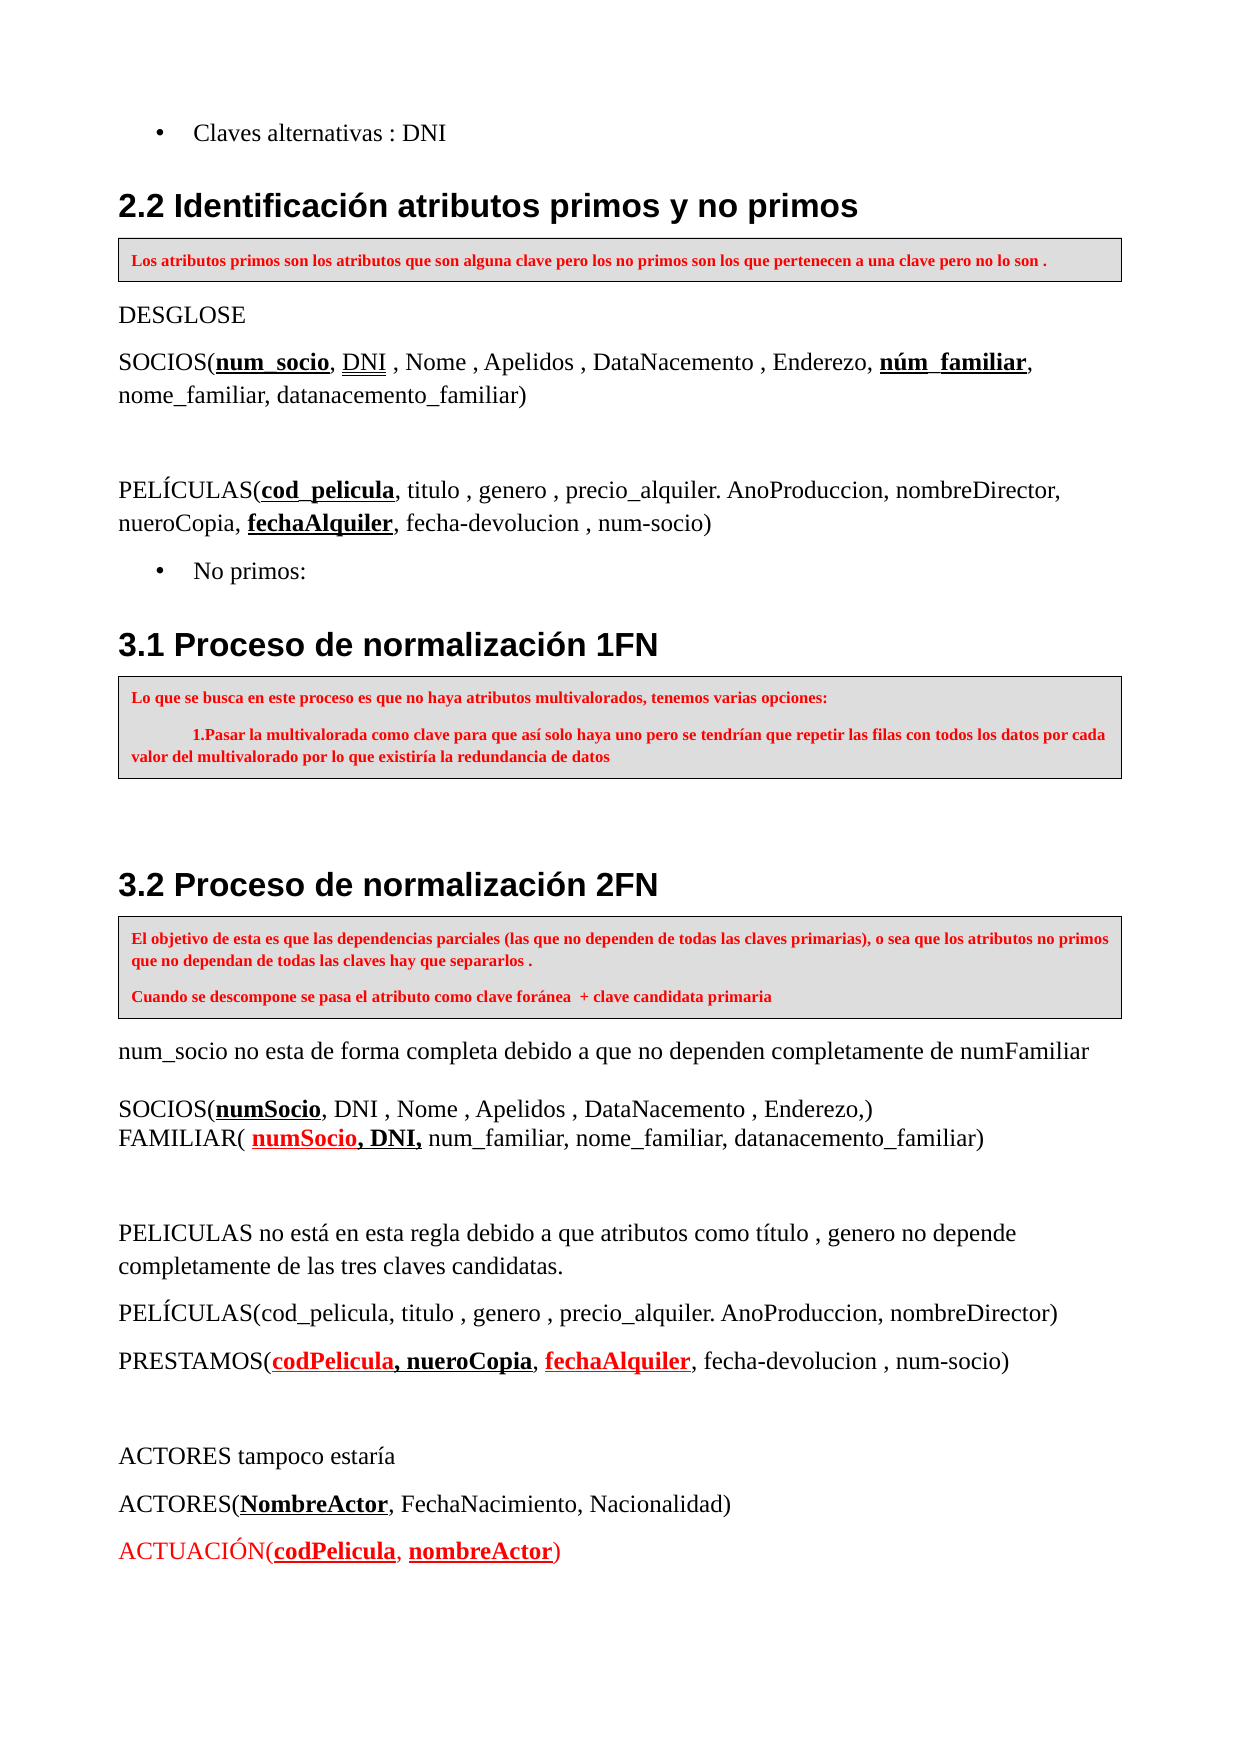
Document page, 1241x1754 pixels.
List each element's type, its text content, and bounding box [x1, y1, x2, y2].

list No primos: [156, 556, 1122, 585]
text PELÍCULAS(cod_pelicula, titulo , genero , precio_alquiler. AnoProduccion, nombreDirector, nueroCopia, fechaAlquiler, fecha-devolucion , num-socio) [118, 476, 1122, 537]
text PELÍCULAS(cod_pelicula, titulo , genero , precio_alquiler. AnoProduccion, nombreDirector) [118, 1298, 1122, 1327]
text ACTORES tampoco estaría [118, 1441, 1122, 1470]
subtitle 2.2 Identificación atributos primos y no primos [118, 187, 1122, 225]
text Lo que se busca en este proceso es que no haya atributos multivalorados, tenemos varias opciones: [119, 677, 1121, 707]
subtitle 3.2 Proceso de normalización 2FN [118, 865, 1122, 903]
text ACTORES(NombreActor, FechaNacimiento, Nacionalidad) [118, 1489, 1122, 1518]
text ACTUACIÓN(codPelicula, nombreActor) [118, 1536, 1122, 1565]
text El objetivo de esta es que las dependencias parciales (las que no dependen de todas las claves primarias), o sea que los atributos no primos que no dependan de todas las claves hay que separarlos . [119, 917, 1121, 969]
text DESGLOSE [118, 300, 1122, 328]
text PELICULAS no está en esta regla debido a que atributos como título , genero no depende completamente de las tres claves candidatas. [118, 1218, 1122, 1279]
text 1.Pasar la multivalorada como clave para que así solo haya uno pero se tendrían que repetir las filas con todos los datos por cada valor del multivalorado por lo que existiría la redundancia de datos [119, 712, 1121, 778]
text Cuando se descompone se pasa el atributo como clave foránea + clave candidata primaria [119, 974, 1121, 1018]
subtitle 3.1 Proceso de normalización 1FN [118, 624, 1122, 663]
text SOCIOS(num_socio, DNI , Nome , Apelidos , DataNacemento , Enderezo, núm_familiar, nome_familiar, datanacemento_familiar) [118, 347, 1122, 409]
text FAMILIAR( numSocio, DNI, num_familiar, nome_familiar, datanacemento_familiar) [118, 1123, 1122, 1151]
text SOCIOS(numSocio, DNI , Nome , Apelidos , DataNacemento , Enderezo,) [118, 1094, 1122, 1123]
text PRESTAMOS(codPelicula, nueroCopia, fechaAlquiler, fecha-devolucion , num-socio) [118, 1346, 1122, 1375]
list Claves alternativas : DNI [156, 118, 1122, 147]
text num_socio no esta de forma completa debido a que no dependen completamente de numFamiliar [118, 1036, 1122, 1065]
text Los atributos primos son los atributos que son alguna clave pero los no primos son los que pertenecen a una clave pero no lo son . [119, 239, 1121, 281]
